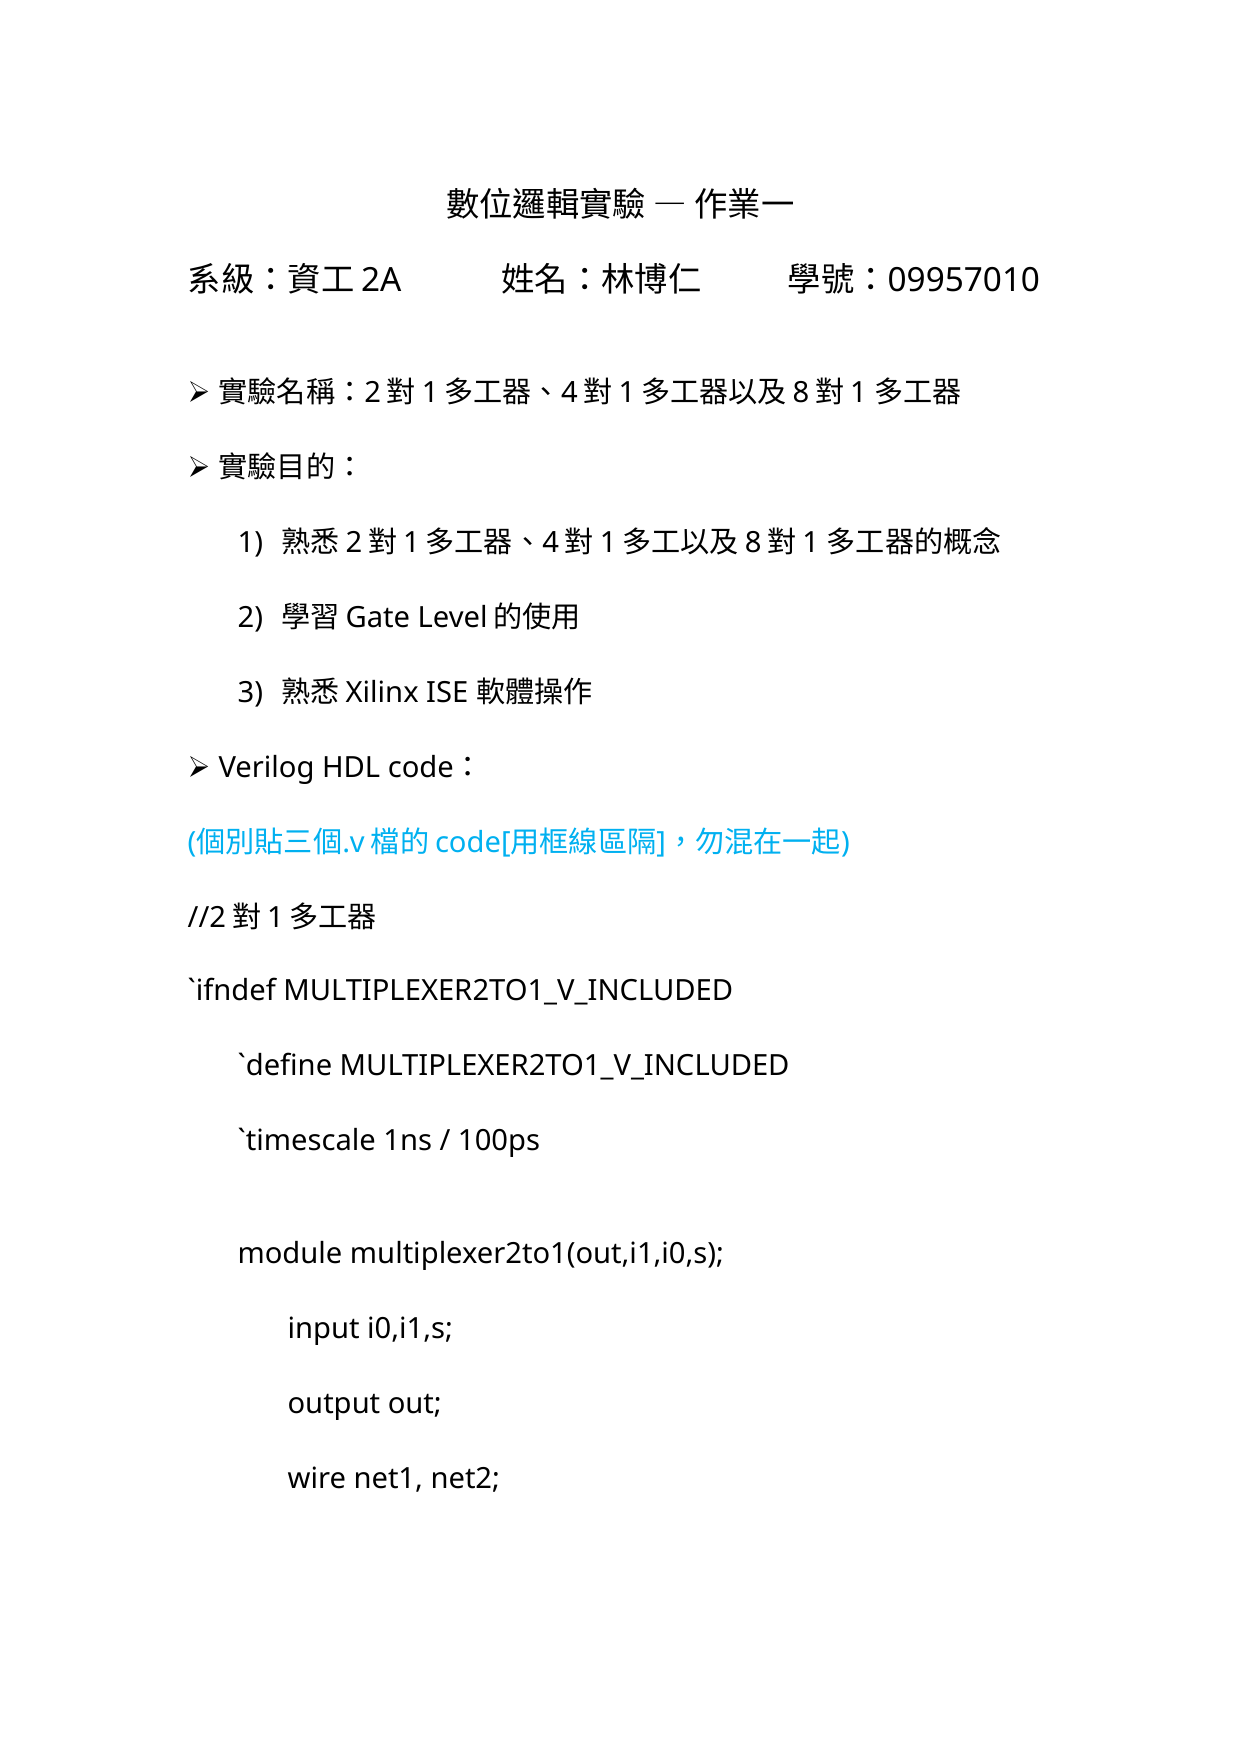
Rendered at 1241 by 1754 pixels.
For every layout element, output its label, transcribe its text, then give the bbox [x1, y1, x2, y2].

text  實驗目的： [187, 427, 1053, 502]
text (個別貼三個.v檔的code[用框線區隔]，勿混在一起) [187, 802, 1053, 877]
list 熟悉Xilinx ISE 軟體操作 [237, 652, 1053, 727]
list 熟悉2對1多工器、4對1多工以及8對1 多工器的概念 [237, 502, 1053, 577]
text  Verilog HDL code： [187, 727, 1053, 802]
text `timescale 1ns / 100ps [187, 1102, 1053, 1177]
text  實驗名稱：2對1多工器、4對1多工器以及8對1 多工器 [187, 352, 1053, 427]
text 系級：資工2A 姓名：林博仁 學號：09957010 [187, 239, 1053, 314]
text `define MULTIPLEXER2TO1_V_INCLUDED [187, 1027, 1053, 1102]
text module multiplexer2to1(out,i1,i0,s); [187, 1214, 1053, 1289]
text wire net1, net2; [187, 1439, 1053, 1514]
text 數位邏輯實驗 — 作業一 [187, 164, 1053, 239]
text `ifndef MULTIPLEXER2TO1_V_INCLUDED [187, 952, 1053, 1027]
text output out; [187, 1364, 1053, 1439]
list 學習Gate Level的使用 [237, 577, 1053, 652]
text input i0,i1,s; [187, 1289, 1053, 1364]
text //2對1多工器 [187, 877, 1053, 952]
